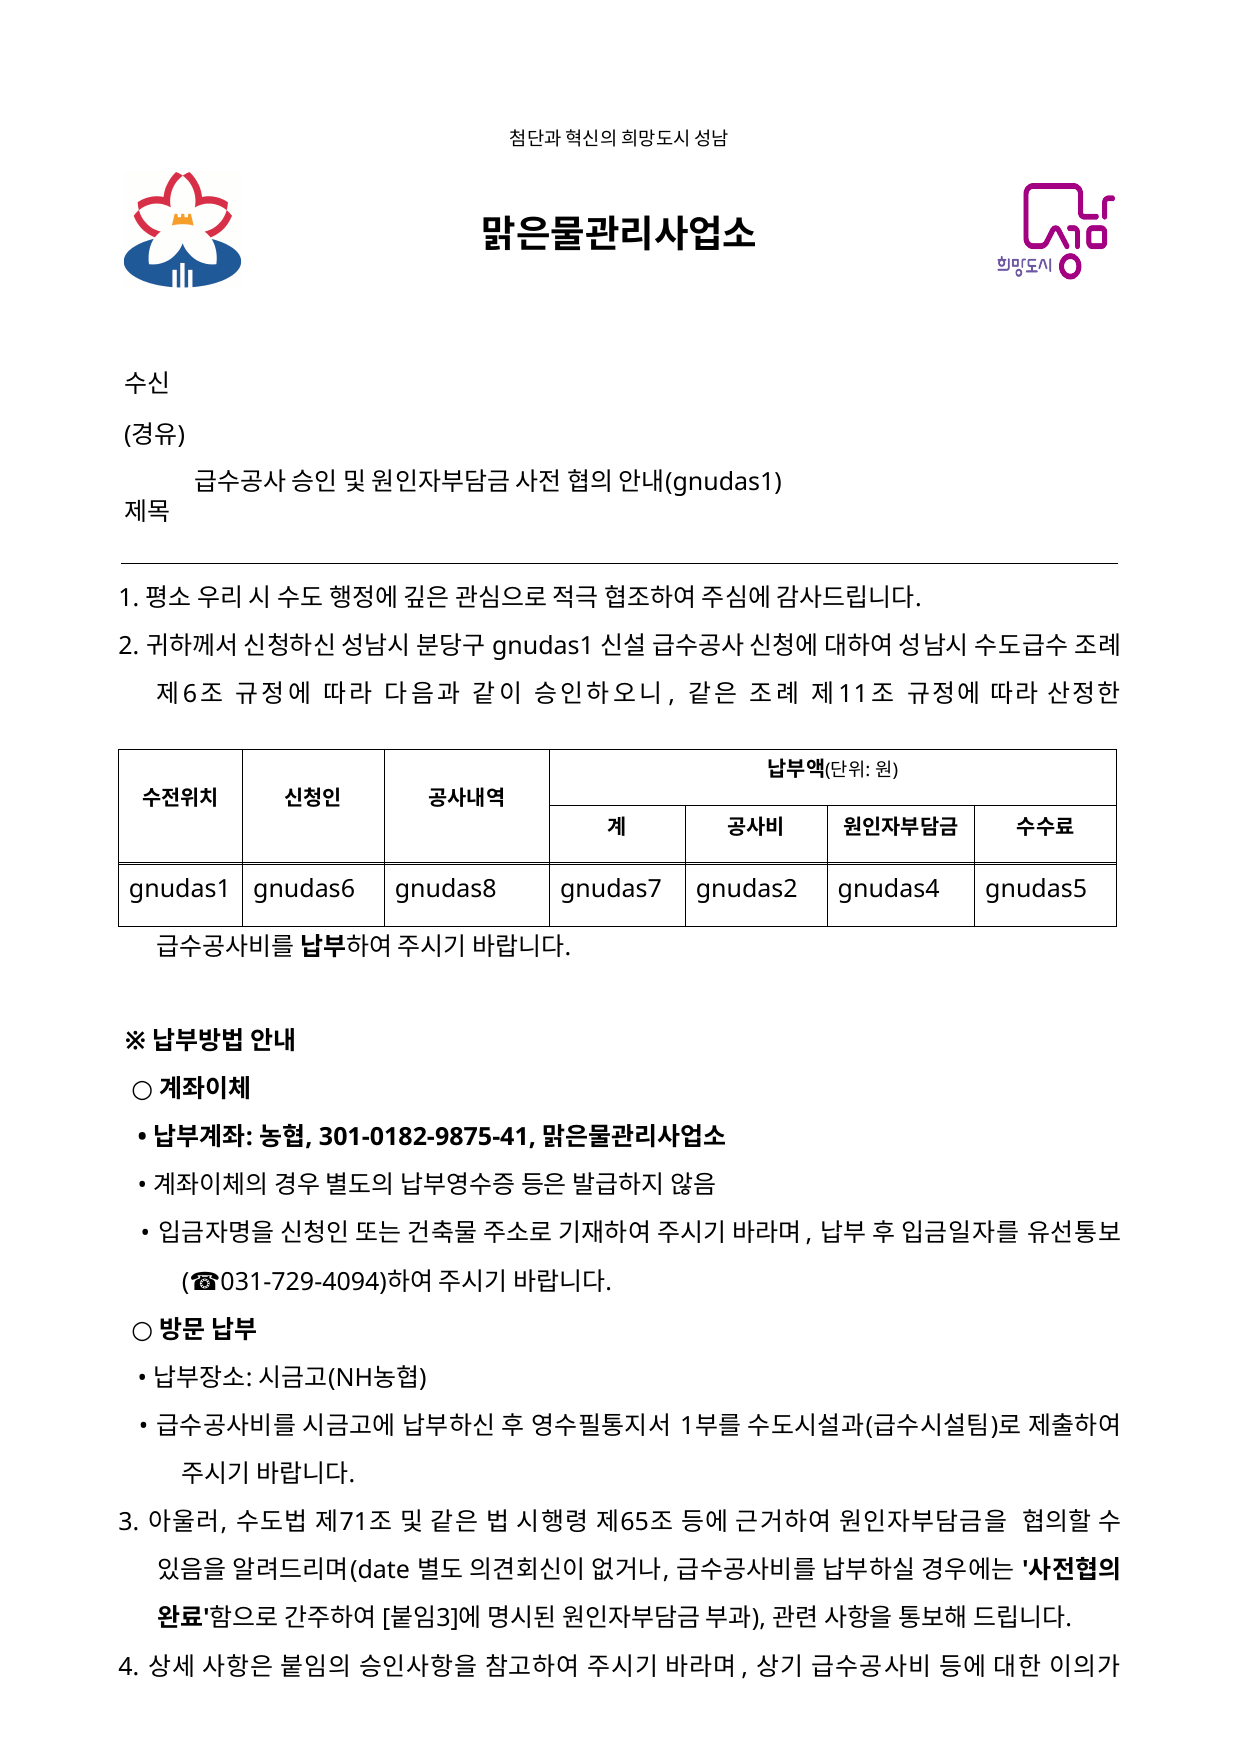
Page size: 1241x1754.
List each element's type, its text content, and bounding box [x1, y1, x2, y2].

table_cell gnudas5 [975, 865, 1116, 926]
table_header 납부액(단위: 원) [550, 750, 1116, 804]
text 1. 평소 우리 시 수도 행정에 깊은 관심으로 적극 협조하여 주심에 감사드립니다. [118, 578, 1122, 614]
text 3. 아울러, 수도법 제71조 및 같은 법 시행령 제65조 등에 근거하여 원인자부담금을 협의할 수 있음을 알려드리며(date 별도 의견회신이 없거나, 급수공사비를 납부하실 경우에는 '사전협의 완료'함으로 간주하여 [붙임3]에 명시된 원인자부담금 부과), 관련 사항을 통보해 드립니다. [118, 1502, 1122, 1634]
table_header 신청인 [243, 750, 384, 862]
text 2. 귀하께서 신청하신 성남시 분당구 gnudas1 신설 급수공사 신청에 대하여 성남시 수도급수 조례 제6조 규정에 따라 다음과 같이 승인하오니, 같은 조례 제11조 규정에 따라 산정한 급수공사비를 납부하여 주시기 바랍니다. [118, 626, 1122, 963]
table_header 수전위치 [119, 750, 242, 862]
text • 납부장소: 시금고(NH농협) [118, 1357, 1122, 1393]
text • 계좌이체의 경우 별도의 납부영수증 등은 발급하지 않음 [118, 1165, 1122, 1201]
table_cell 맑은물관리사업소 [244, 169, 994, 307]
text ○ 계좌이체 [118, 1068, 1122, 1105]
table_cell [121, 169, 244, 307]
table_header 공사내역 [385, 750, 549, 862]
table_cell [203, 408, 1118, 459]
text • 입금자명을 신청인 또는 건축물 주소로 기재하여 주시기 바라며, 납부 후 입금일자를 유선통보(☎031-729-4094)하여 주시기 바랍니다. [118, 1213, 1122, 1297]
table_cell 수수료 [975, 806, 1116, 862]
table_cell gnudas2 [686, 865, 827, 926]
table_cell [121, 307, 1118, 357]
table_cell 계 [550, 806, 685, 862]
picture [123, 171, 242, 289]
text ※ 납부방법 안내 [118, 1020, 1122, 1057]
table_cell (경유) [121, 408, 203, 459]
table_cell gnudas4 [828, 865, 974, 926]
table_cell [191, 358, 1118, 408]
table_cell gnudas8 [385, 865, 549, 926]
table_cell 제목 [121, 459, 191, 563]
table_cell 원인자부담금 [828, 806, 974, 862]
table_cell 공사비 [686, 806, 827, 862]
text 4. 상세 사항은 붙임의 승인사항을 참고하여 주시기 바라며, 상기 급수공사비 등에 대한 이의가 [118, 1646, 1122, 1682]
table_cell gnudas7 [550, 865, 685, 926]
text • 급수공사비를 시금고에 납부하신 후 영수필통지서 1부를 수도시설과(급수시설팀)로 제출하여 주시기 바랍니다. [118, 1405, 1122, 1490]
table_cell gnudas1 [119, 865, 242, 926]
picture [997, 171, 1115, 289]
table_cell 수신 [121, 358, 191, 408]
text ○ 방문 납부 [118, 1309, 1122, 1345]
table_cell 급수공사 승인 및 원인자부담금 사전 협의 안내(gnudas1) [191, 459, 1118, 563]
table_cell [995, 169, 1118, 307]
table_header 첨단과 혁신의 희망도시 성남 [121, 121, 1118, 169]
table_cell gnudas6 [243, 865, 384, 926]
text • 납부계좌: 농협, 301-0182-9875-41, 맑은물관리사업소 [118, 1117, 1122, 1153]
